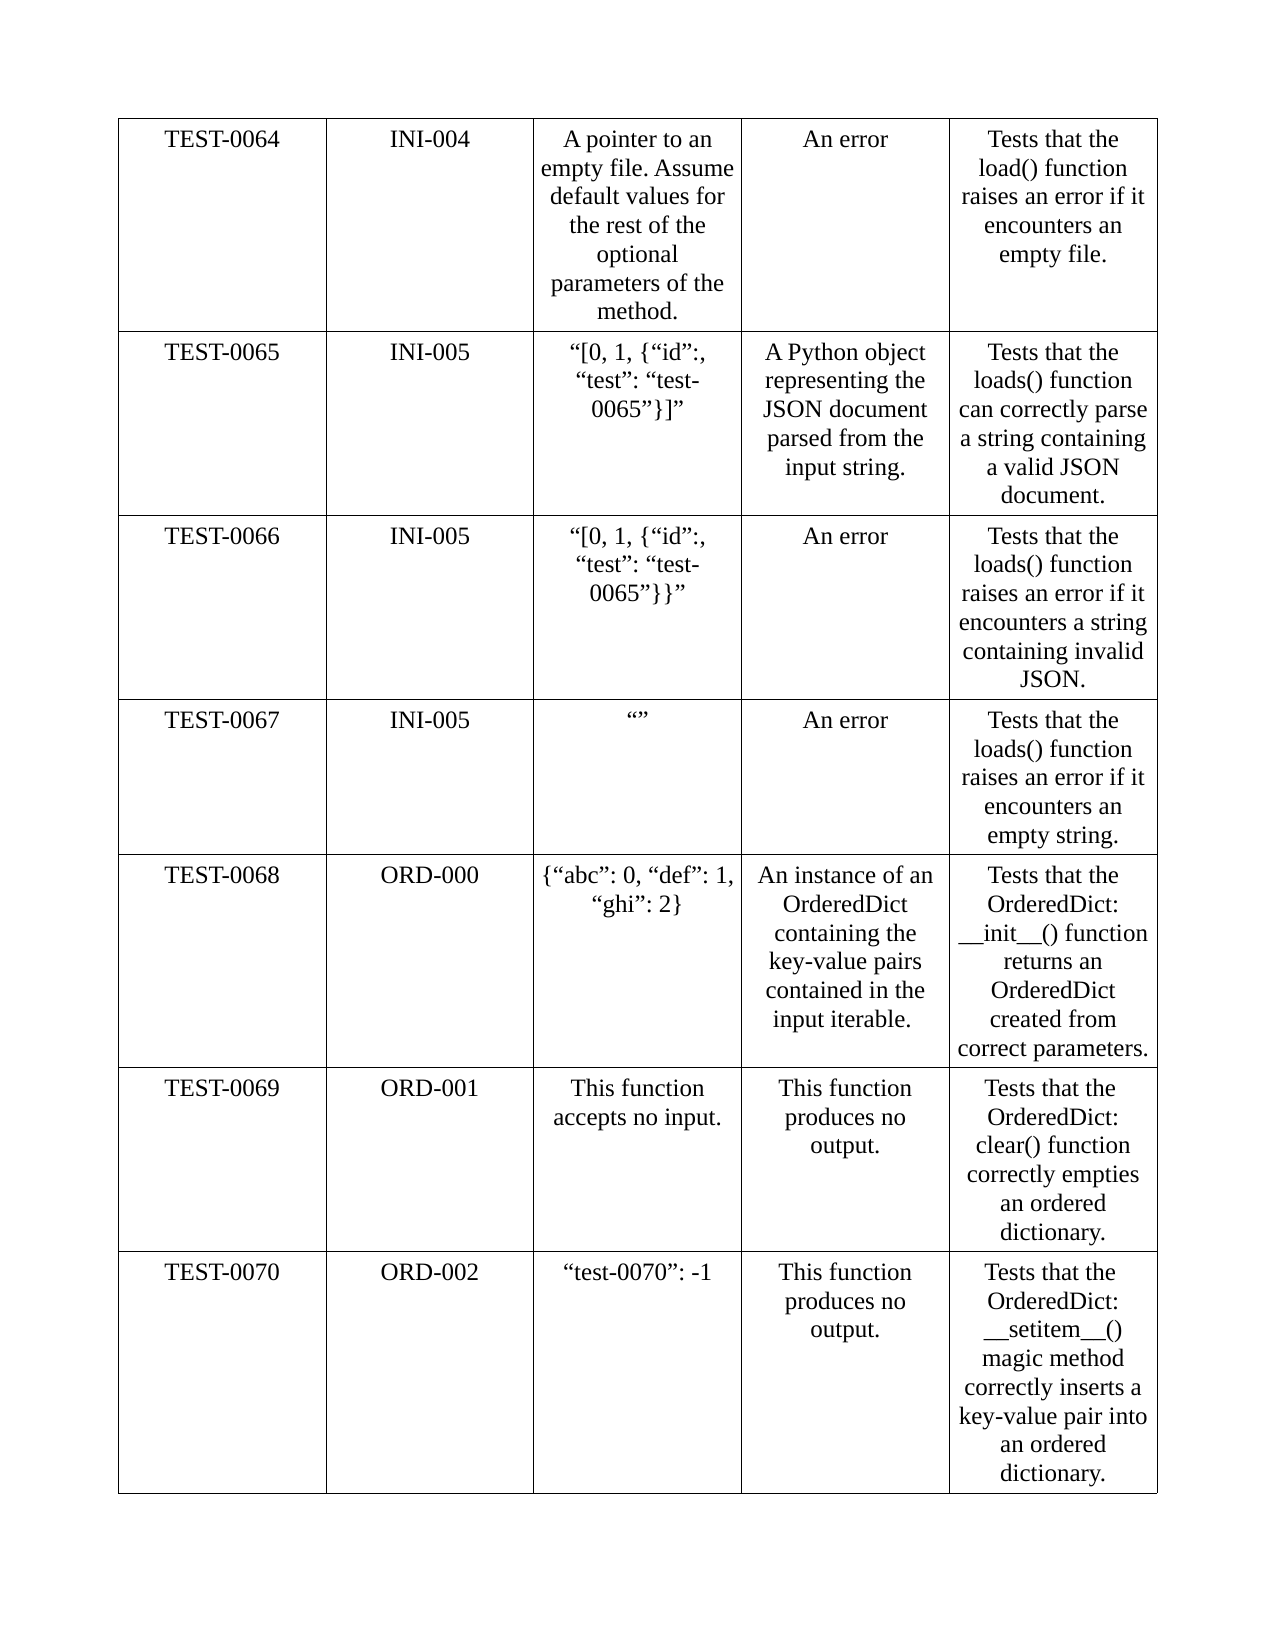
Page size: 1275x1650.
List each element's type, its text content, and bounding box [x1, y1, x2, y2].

table_cell ORD-001 [327, 1068, 533, 1251]
table_cell Tests that the load() function raises an error if it encounters an empty file. [950, 119, 1157, 331]
table_cell INI-005 [327, 516, 533, 699]
table_cell “test-0070”: -1 [534, 1252, 741, 1493]
table_cell “” [534, 700, 741, 854]
table_cell An error [742, 700, 949, 854]
table_cell TEST-0066 [119, 516, 326, 699]
table_cell Tests that the OrderedDict: __setitem__() magic method correctly inserts a key‑value pair into an ordered dictionary. [950, 1252, 1157, 1493]
table_cell A Python object representing the JSON document parsed from the input string. [742, 332, 949, 515]
table_cell TEST-0070 [119, 1252, 326, 1493]
table_cell ORD-000 [327, 855, 533, 1067]
table_cell TEST-0068 [119, 855, 326, 1067]
table_cell “[0, 1, {“id”:, “test”: “test-0065”}}” [534, 516, 741, 699]
table_cell TEST-0065 [119, 332, 326, 515]
table_cell A pointer to an empty file. Assume default values for the rest of the optional parameters of the method. [534, 119, 741, 331]
table_cell Tests that the OrderedDict: __init__() function returns an OrderedDict created from correct parameters. [950, 855, 1157, 1067]
table_cell ORD-002 [327, 1252, 533, 1493]
table_cell Tests that the loads() function raises an error if it encounters an empty string. [950, 700, 1157, 854]
table_cell “[0, 1, {“id”:, “test”: “test-0065”}]” [534, 332, 741, 515]
table_cell Tests that the loads() function raises an error if it encounters a string containing invalid JSON. [950, 516, 1157, 699]
table_cell An error [742, 119, 949, 331]
table_cell INI-004 [327, 119, 533, 331]
table_cell This function produces no output. [742, 1252, 949, 1493]
table_cell TEST-0067 [119, 700, 326, 854]
table_cell TEST-0069 [119, 1068, 326, 1251]
table_cell This function accepts no input. [534, 1068, 741, 1251]
table_cell An error [742, 516, 949, 699]
table_cell INI-005 [327, 700, 533, 854]
table_cell Tests that the OrderedDict: clear() function correctly empties an ordered dictionary. [950, 1068, 1157, 1251]
table_cell An instance of an OrderedDict containing the key‑value pairs contained in the input iterable. [742, 855, 949, 1067]
table_cell This function produces no output. [742, 1068, 949, 1251]
table_cell {“abc”: 0, “def”: 1, “ghi”: 2} [534, 855, 741, 1067]
table_cell TEST-0064 [119, 119, 326, 331]
table_cell INI-005 [327, 332, 533, 515]
table_cell Tests that the loads() function can correctly parse a string containing a valid JSON document. [950, 332, 1157, 515]
